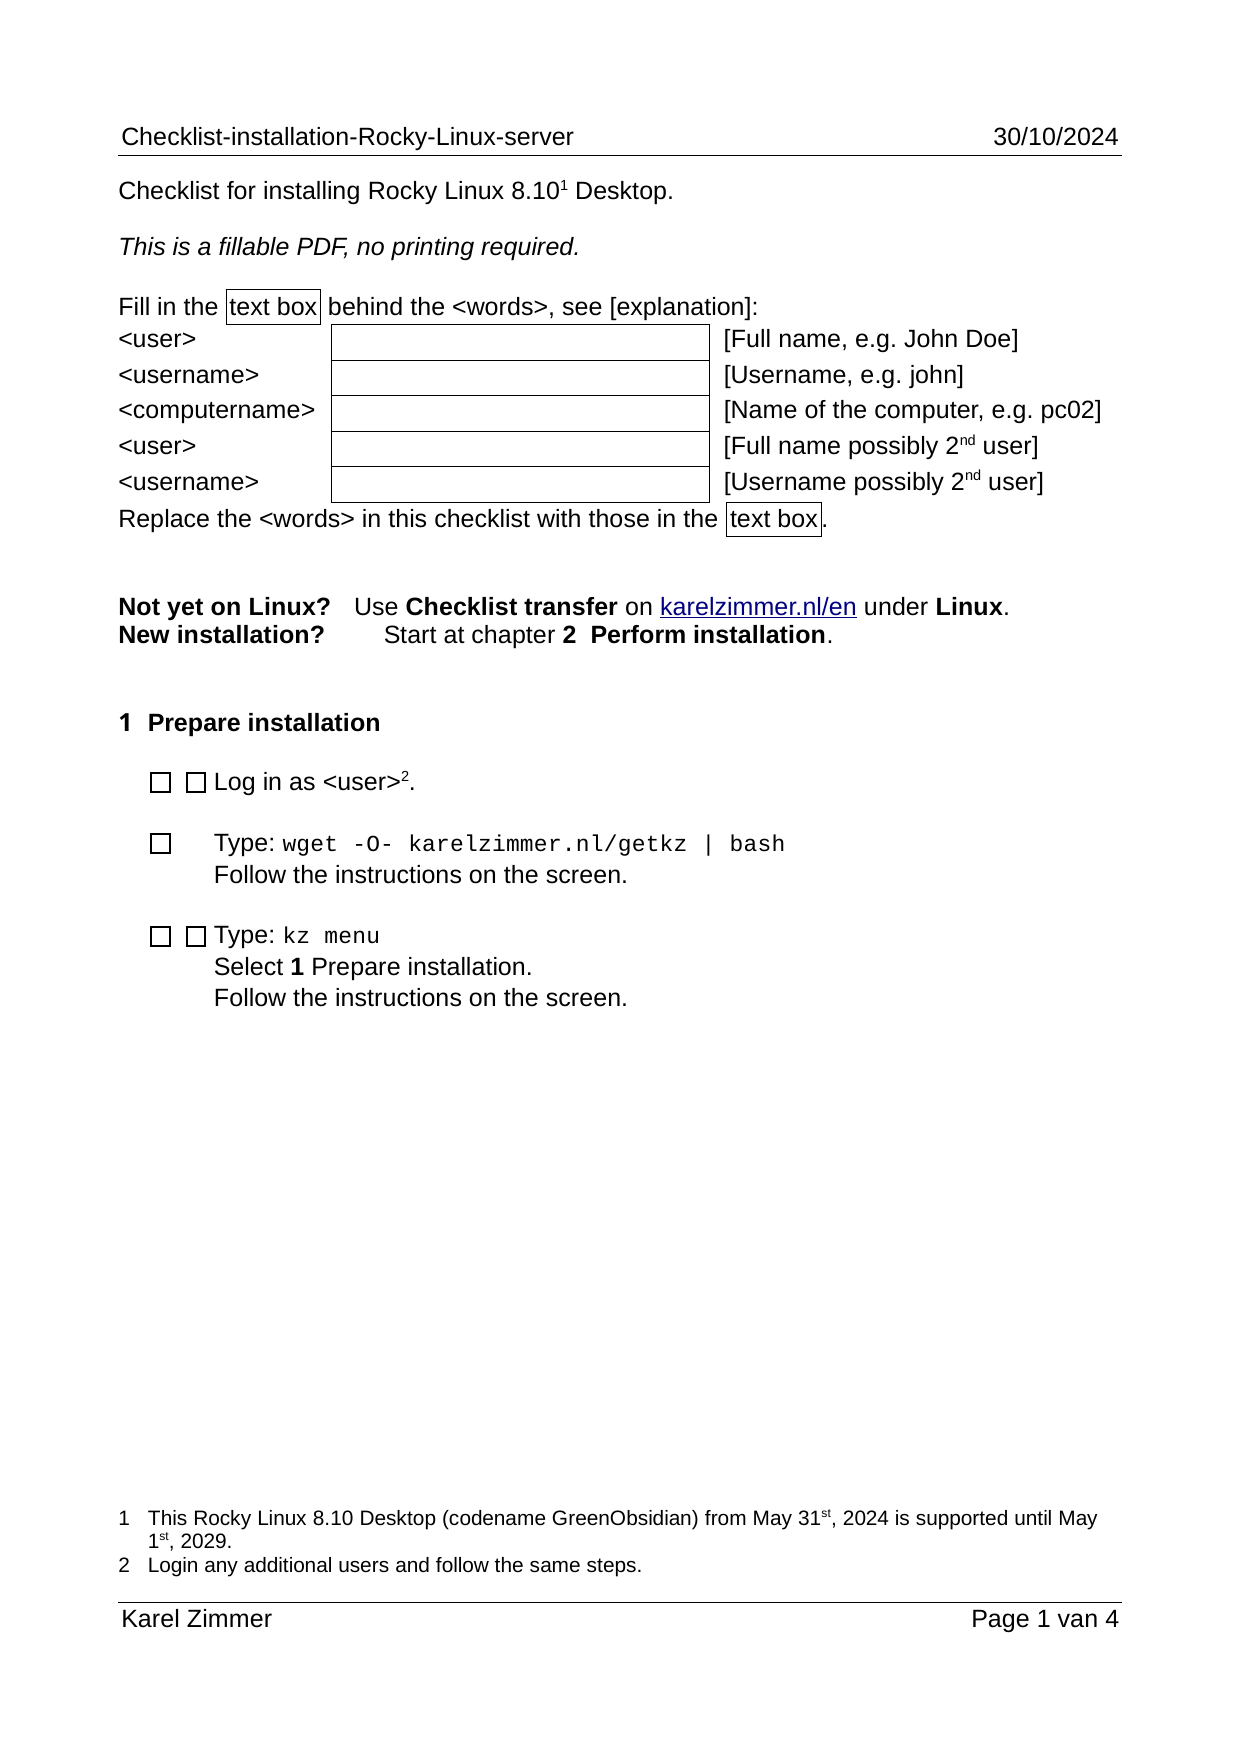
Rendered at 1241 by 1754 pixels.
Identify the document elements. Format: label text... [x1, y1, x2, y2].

table_cell [142, 952, 177, 982]
text This Rocky Linux 8.10 Desktop (codename GreenObsidian) from May 31st, 2024 is supported until May 1st, 2029. [118, 1506, 1122, 1553]
text <USERName> [118, 466, 331, 502]
table_header [177, 767, 213, 797]
text [Full name possibly 2nd user] [710, 431, 1122, 466]
text behind the <words>, see [explanation]: [321, 289, 1122, 324]
table_cell [118, 860, 142, 890]
text [Name of the computer, e.g. pc02] [710, 395, 1122, 431]
table_cell [142, 798, 177, 828]
text text box [227, 290, 320, 324]
text New installation? Start at chapter 2 Perform installation. [118, 621, 1122, 649]
table_cell [142, 920, 177, 952]
table_cell [177, 860, 213, 890]
table_header Log in as <user>. [213, 767, 1122, 797]
table_cell [213, 798, 1122, 828]
table_cell Follow the instructions on the screen. [213, 983, 1122, 1013]
text [Username, e.g. john] [710, 360, 1122, 395]
table_cell [142, 860, 177, 890]
table_cell [142, 828, 177, 859]
table_cell [118, 798, 142, 828]
text Fill in the [118, 289, 226, 324]
table_cell [177, 828, 213, 859]
text <USER> [118, 431, 331, 466]
table_header [142, 767, 177, 797]
text . [822, 502, 1122, 537]
table_cell [177, 890, 213, 920]
table_cell [177, 920, 213, 952]
table_cell [118, 983, 142, 1013]
table_cell [118, 828, 142, 859]
text [Full name, e.g. John Doe] [710, 324, 1122, 360]
table_cell [142, 983, 177, 1013]
table_cell [142, 890, 177, 920]
text [Username possibly 2nd user] [710, 466, 1122, 502]
table_cell [118, 890, 142, 920]
table_cell [177, 952, 213, 982]
table_cell Select 1 Prepare installation. [213, 952, 1122, 982]
table_cell [118, 920, 142, 952]
table_cell [177, 983, 213, 1013]
text <user> [118, 324, 331, 360]
list Prepare installation [118, 705, 1122, 739]
text <COMPUTERNAme> [118, 395, 331, 431]
table_cell [118, 952, 142, 982]
table_cell [213, 890, 1122, 920]
text Replace the <words> in this checklist with those in the [118, 502, 726, 537]
text This is a fillable PDF, no printing required. [118, 233, 1122, 261]
table_cell Type: kz menu [213, 920, 1122, 952]
text Checklist for installing Rocky Linux 8.10 Desktop. [118, 177, 1122, 205]
table_header [118, 767, 142, 797]
table_cell Type: wget -O- karelzimmer.nl/getkz | bash [213, 828, 1122, 859]
table_cell [177, 798, 213, 828]
text Not yet on Linux? Use Checklist transfer on karelzimmer.nl/en under Linux. [118, 593, 1122, 621]
text <USERname> [118, 360, 331, 395]
table_cell Follow the instructions on the screen. [213, 860, 1122, 890]
text text box [727, 503, 821, 536]
